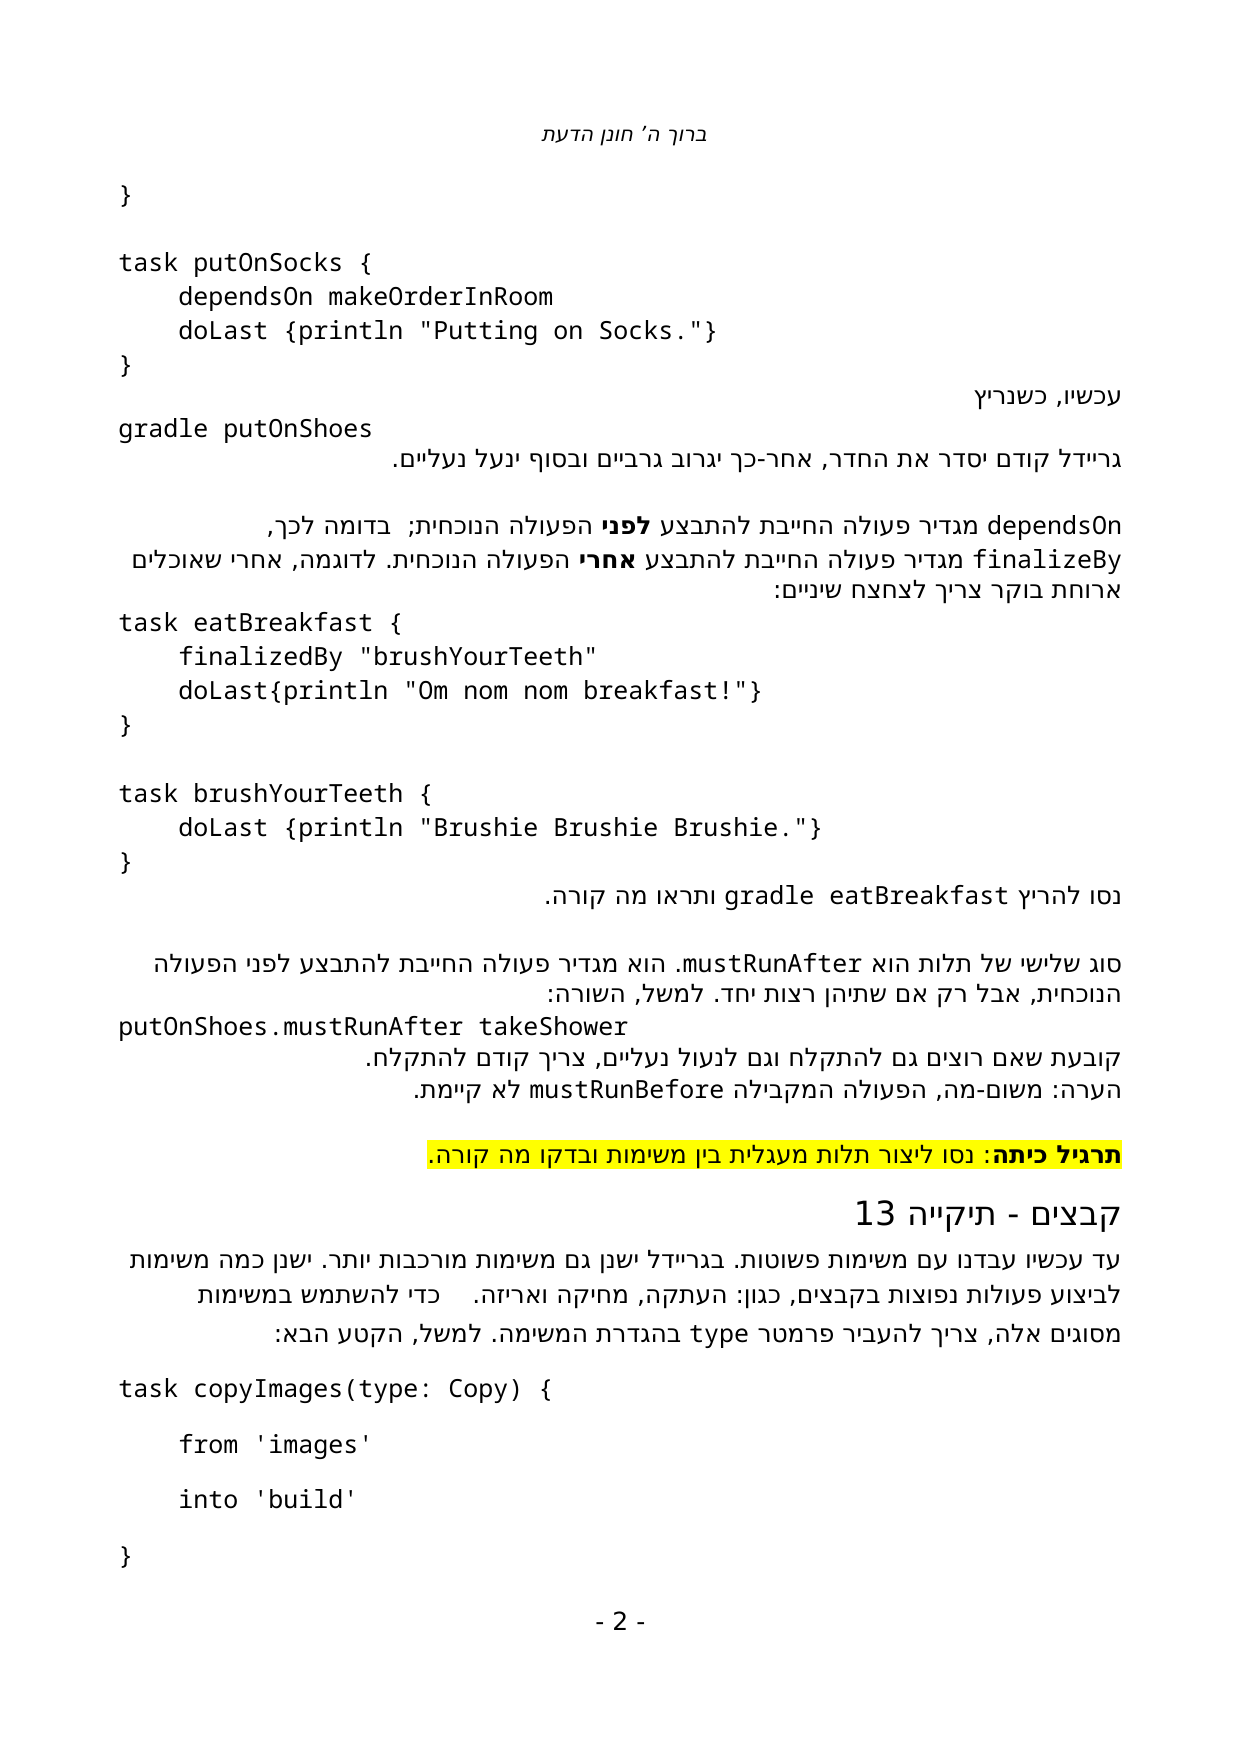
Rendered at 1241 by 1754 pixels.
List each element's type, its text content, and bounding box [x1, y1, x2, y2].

text } [118, 707, 1122, 741]
text עכשיו, כשנריץ [118, 381, 1122, 410]
text } [118, 843, 1122, 877]
text task eatBreakfast { [118, 605, 1122, 639]
text גריידל קודם יסדר את החדר, אחר-כך יגרוב גרביים ובסוף ינעל נעליים. [118, 444, 1122, 473]
text dependsOn מגדיר פעולה החייבת להתבצע לפני הפעולה הנוכחית; בדומה לכך, [118, 508, 1122, 542]
text קובעת שאם רוצים גם להתקלח וגם לנעול נעליים, צריך קודם להתקלח. [118, 1043, 1122, 1072]
text doLast {println "Brushie Brushie Brushie."} [118, 809, 1122, 843]
text gradle putOnShoes [118, 410, 1122, 444]
text עד עכשיו עבדנו עם משימות פשוטות. בגריידל ישנן גם משימות מורכבות יותר. ישנן כמה משימות לביצוע פעולות נפוצות בקבצים, כגון: העתקה, מחיקה ואריזה. כדי להשתמש במשימות מסוגים אלה, צריך להעביר פרמטר type בהגדרת המשימה. למשל, הקטע הבא: [118, 1246, 1122, 1350]
text } [118, 177, 1122, 211]
text putOnShoes.mustRunAfter takeShower [118, 1009, 1122, 1043]
text } [118, 347, 1122, 381]
text סוג שלישי של תלות הוא mustRunAfter. הוא מגדיר פעולה החייבת להתבצע לפני הפעולה הנוכחית, אבל רק אם שתיהן רצות יחד. למשל, השורה: [118, 946, 1122, 1009]
text task putOnSocks { [118, 245, 1122, 279]
text task brushYourTeeth { [118, 775, 1122, 809]
text doLast{println "Om nom nom breakfast!"} [118, 673, 1122, 707]
text dependsOn makeOrderInRoom [118, 279, 1122, 313]
text into 'build' [118, 1482, 1122, 1516]
text תרגיל כיתה: נסו ליצור תלות מעגלית בין משימות ובדקו מה קורה. [118, 1140, 1122, 1169]
text finalizeBy מגדיר פעולה החייבת להתבצע אחרי הפעולה הנוכחית. לדוגמה, אחרי שאוכלים ארוחת בוקר צריך לצחצח שיניים: [118, 542, 1122, 605]
text task copyImages(type: Copy) { [118, 1371, 1122, 1405]
text הערה: משום-מה, הפעולה המקבילה mustRunBefore לא קיימת. [118, 1072, 1122, 1106]
text from 'images' [118, 1426, 1122, 1461]
text נסו להריץ gradle eatBreakfast ותראו מה קורה. [118, 877, 1122, 911]
text finalizedBy "brushYourTeeth" [118, 639, 1122, 673]
subtitle קבצים - תיקייה 13 [118, 1194, 1122, 1233]
text } [118, 1537, 1122, 1571]
text doLast {println "Putting on Socks."} [118, 313, 1122, 347]
